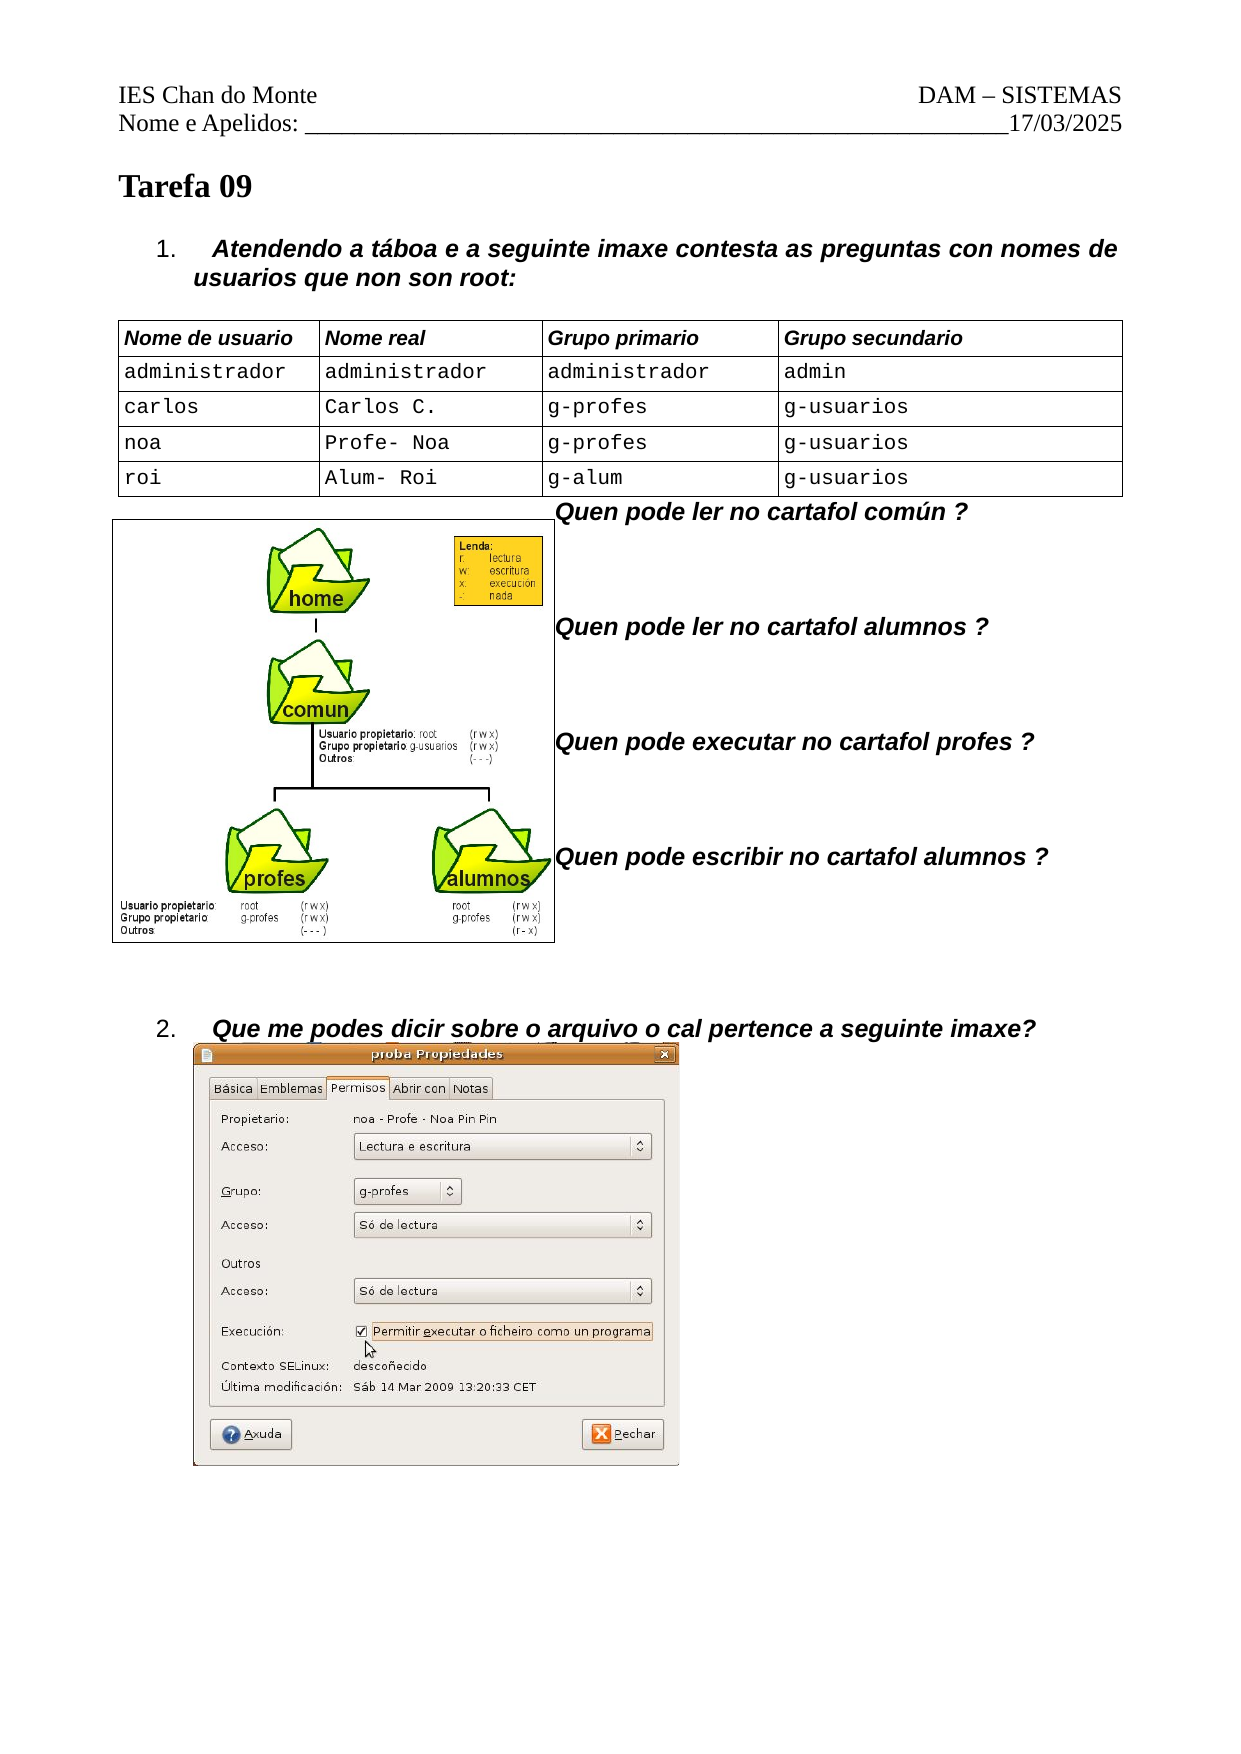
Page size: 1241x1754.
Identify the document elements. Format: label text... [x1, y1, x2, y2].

picture [114, 521, 552, 940]
table_cell roi [119, 462, 319, 496]
table_cell Alum- Roi [320, 462, 542, 496]
text Quen pode ler no cartafol común ? [118, 497, 1122, 525]
table_header Grupo secundario [779, 321, 1122, 356]
text Quen pode executar no cartafol profes ? [555, 726, 1122, 755]
table_cell g-usuarios [779, 462, 1122, 496]
table_cell g-usuarios [779, 427, 1122, 461]
text Quen pode ler no cartafol alumnos ? [555, 611, 1122, 640]
table_cell g-profes [543, 427, 778, 461]
table_header Nome de usuario [119, 321, 319, 356]
list Que me podes dicir sobre o arquivo o cal pertence a seguinte imaxe? [156, 1014, 1122, 1043]
table_cell admin [779, 357, 1122, 391]
table_cell g-alum [543, 462, 778, 496]
table_cell administrador [119, 357, 319, 391]
table_cell carlos [119, 392, 319, 426]
table_header Nome real [320, 321, 542, 356]
table_cell noa [119, 427, 319, 461]
table_cell administrador [543, 357, 778, 391]
table_cell g-profes [543, 392, 778, 426]
picture [193, 1042, 680, 1466]
table_cell administrador [320, 357, 542, 391]
list Atendendo a táboa e a seguinte imaxe contesta as preguntas con nomes de usuarios que non son root: [156, 234, 1122, 291]
text Quen pode escribir no cartafol alumnos ? [555, 841, 1122, 870]
table_cell Carlos C. [320, 392, 542, 426]
text Tarefa 09 [118, 167, 1122, 205]
table_cell Profe- Noa [320, 427, 542, 461]
table_header Grupo primario [543, 321, 778, 356]
table_cell g-usuarios [779, 392, 1122, 426]
